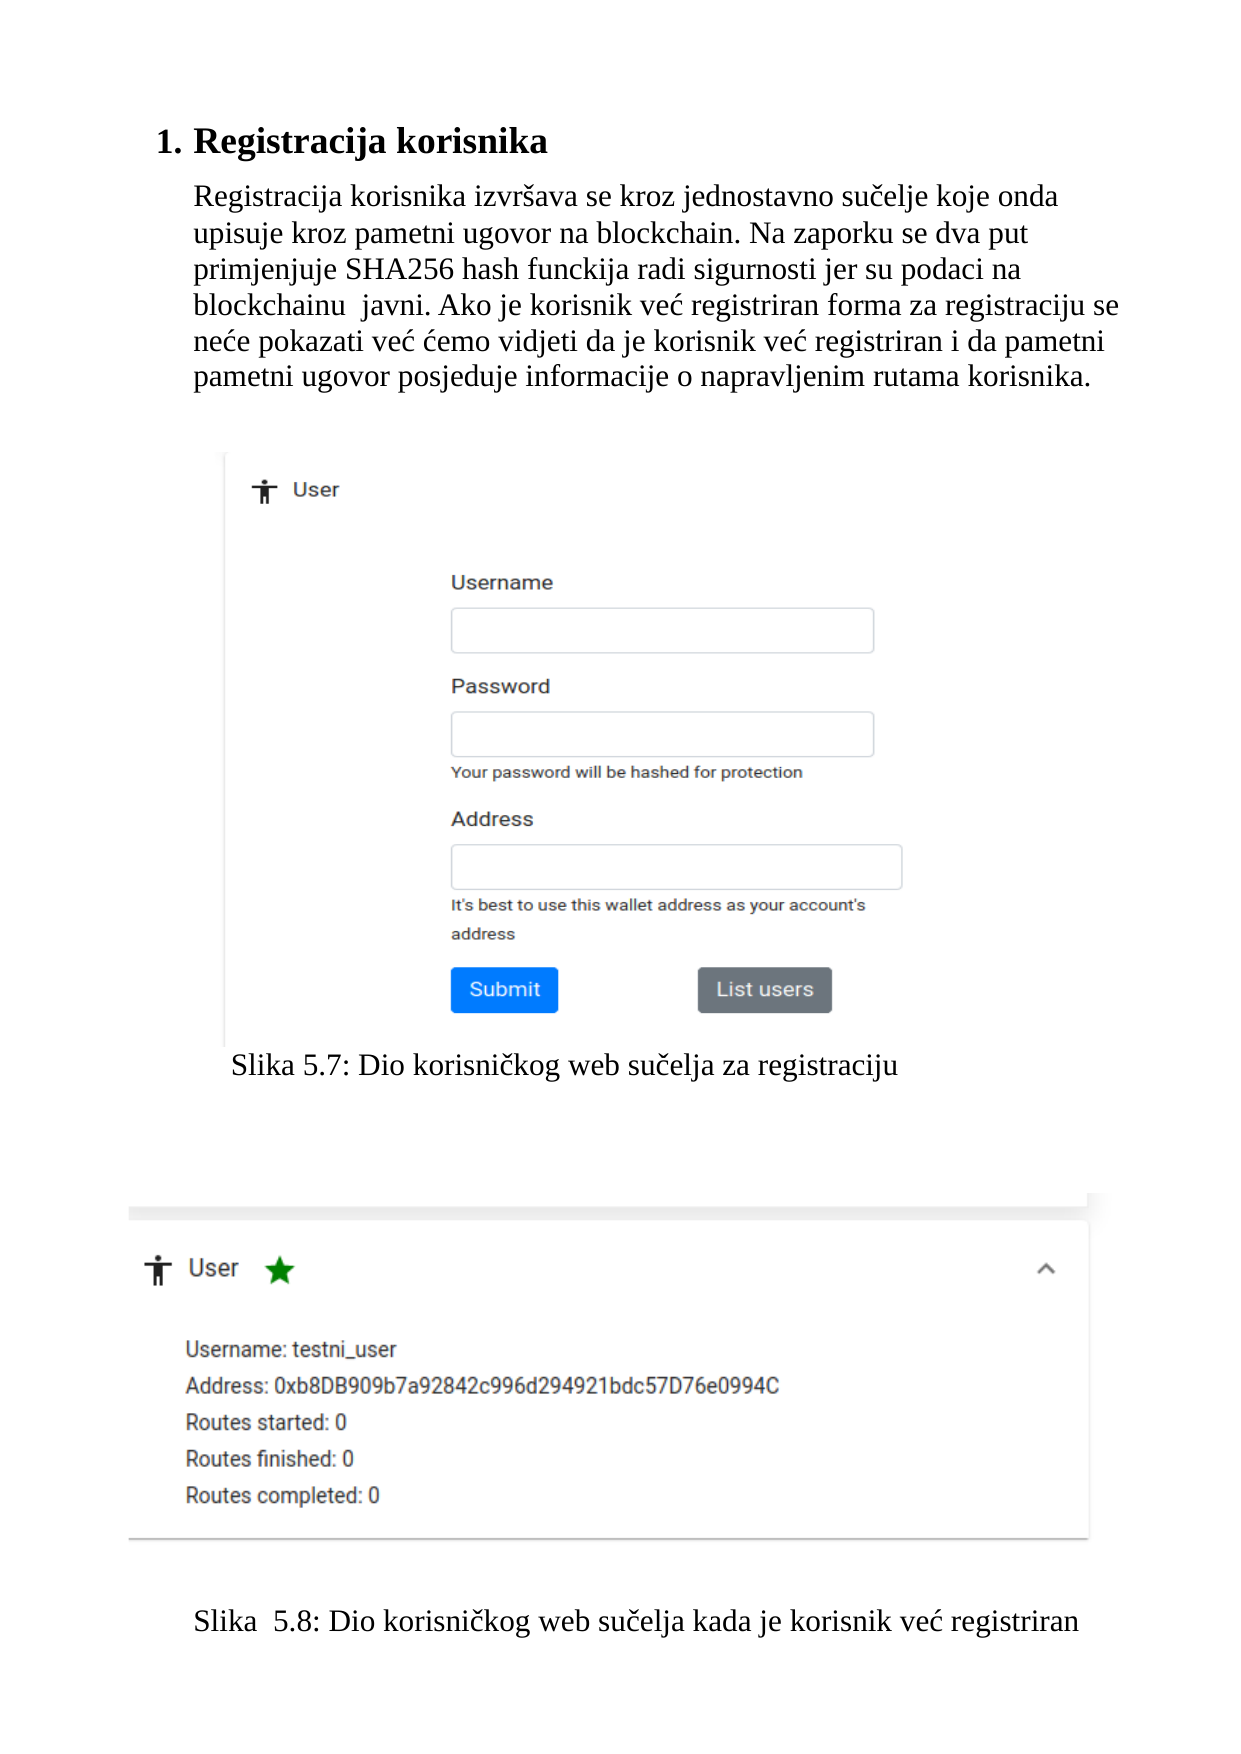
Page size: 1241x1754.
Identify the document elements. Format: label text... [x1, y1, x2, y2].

text Registracija korisnika izvršava se kroz jednostavno sučelje koje onda upisuje kroz pametni ugovor na blockchain. Na zaporku se dva put primjenjuje SHA256 hash funckija radi sigurnosti jer su podaci na blockchainu javni. Ako je korisnik već registriran forma za registraciju se neće pokazati već ćemo vidjeti da je korisnik već registriran i da pametni pametni ugovor posjeduje informacije o napravljenim rutama korisnika. [118, 173, 1122, 394]
picture [214, 452, 1026, 1047]
picture [128, 1193, 1133, 1546]
text Slika 5.8: Dio korisničkog web sučelja kada je korisnik već registriran [118, 1598, 1122, 1639]
list Slika 5.7: Dio korisničkog web sučelja za registraciju [193, 1038, 1122, 1082]
list Registracija korisnika [156, 118, 1122, 161]
